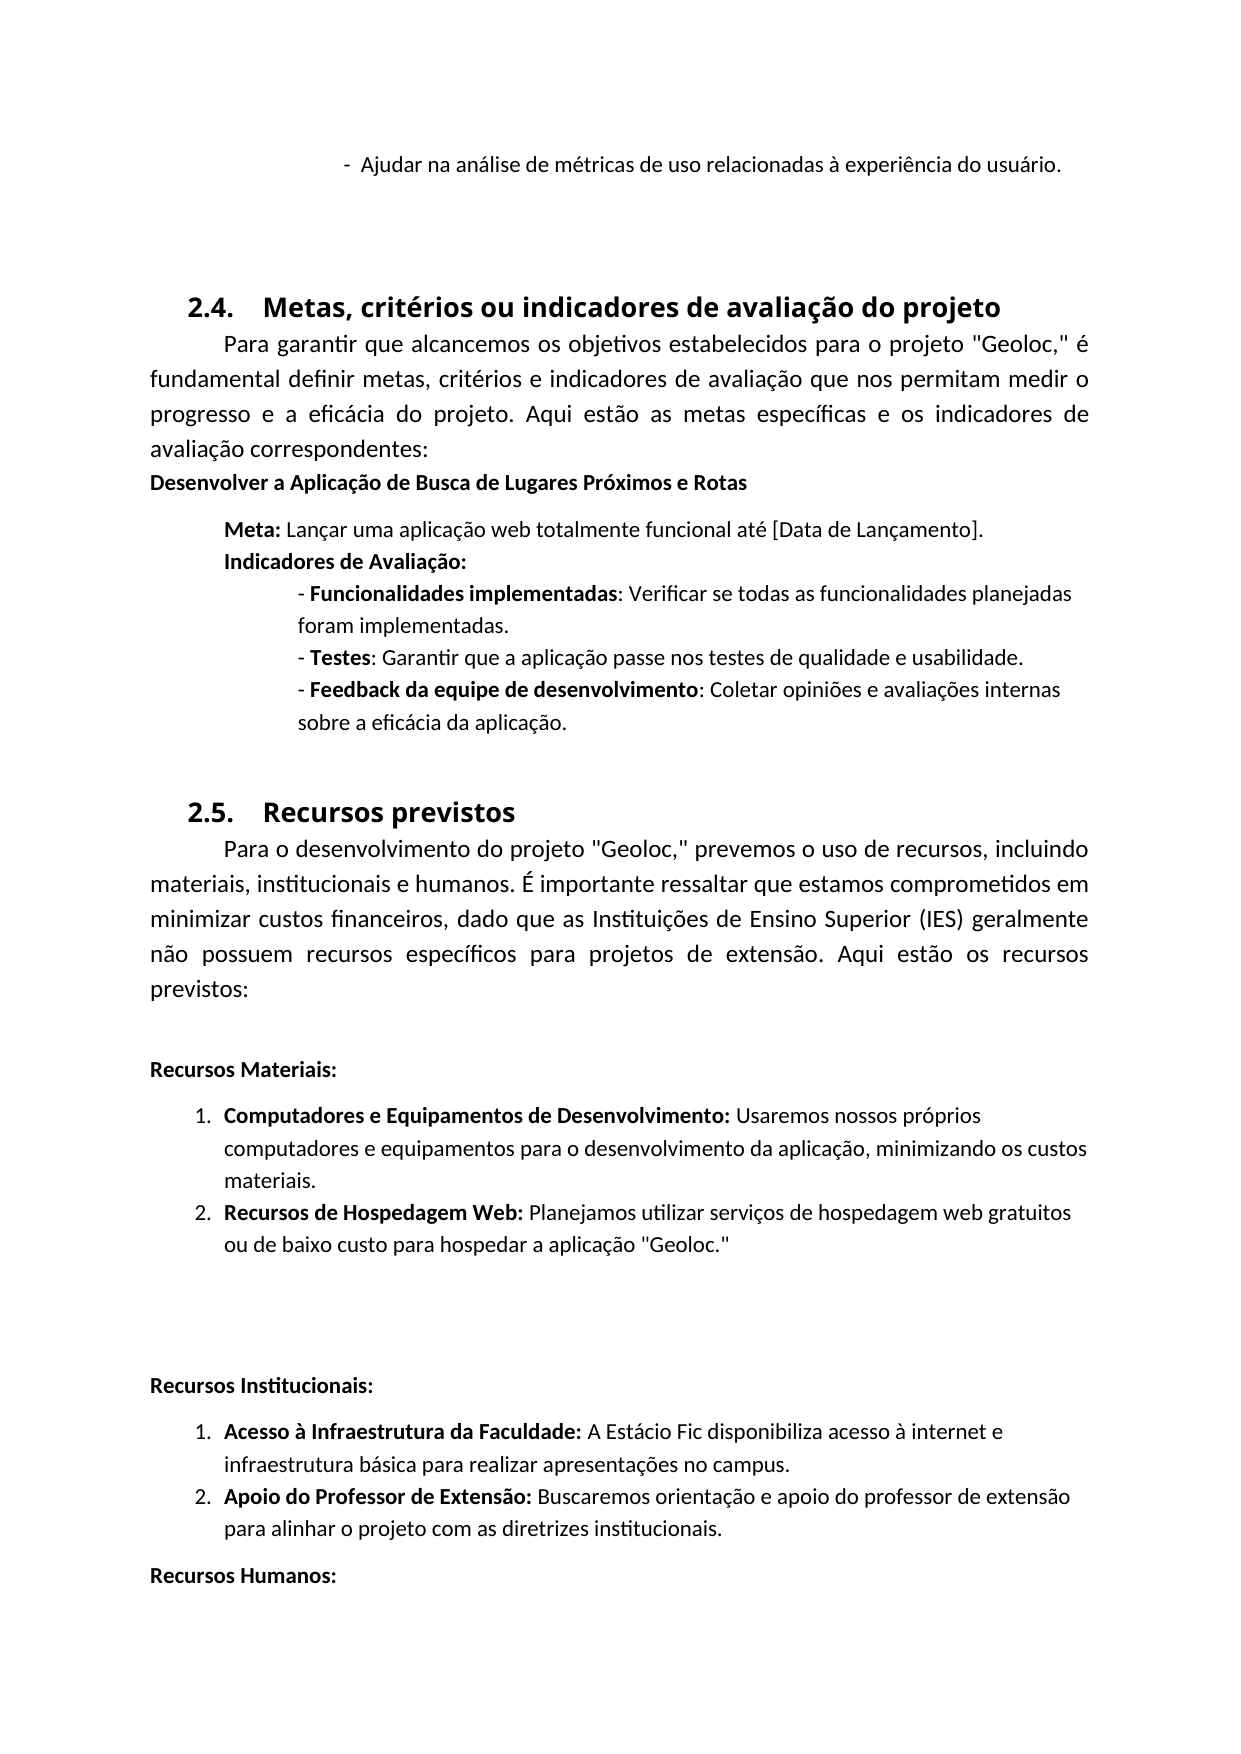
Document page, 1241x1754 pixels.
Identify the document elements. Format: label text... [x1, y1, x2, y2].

list Acesso à Infraestrutura da Faculdade: A Estácio Fic disponibiliza acesso à internet e infraestrutura básica para realizar apresentações no campus. [194, 1417, 1090, 1478]
text - Testes: Garantir que a aplicação passe nos testes de qualidade e usabilidade. [298, 643, 1090, 671]
text Para garantir que alcancemos os objetivos estabelecidos para o projeto "Geoloc," é fundamental definir metas, critérios e indicadores de avaliação que nos permitam medir o progresso e a eficácia do projeto. Aqui estão as metas específicas e os indicadores de avaliação correspondentes: [150, 328, 1090, 463]
text - Funcionalidades implementadas: Verificar se todas as funcionalidades planejadas foram implementadas. [298, 579, 1090, 639]
list Recursos de Hospedagem Web: Planejamos utilizar serviços de hospedagem web gratuitos ou de baixo custo para hospedar a aplicação "Geoloc." [194, 1198, 1090, 1258]
list Recursos previstos [187, 794, 1090, 831]
text Recursos Institucionais: [150, 1371, 1090, 1399]
text Recursos Humanos: [150, 1561, 1090, 1589]
text Recursos Materiais: [150, 1055, 1090, 1083]
list Metas, critérios ou indicadores de avaliação do projeto [187, 288, 1090, 325]
list Apoio do Professor de Extensão: Buscaremos orientação e apoio do professor de extensão para alinhar o projeto com as diretrizes institucionais. [194, 1482, 1090, 1542]
text Desenvolver a Aplicação de Busca de Lugares Próximos e Rotas [150, 468, 1090, 496]
text Indicadores de Avaliação: [224, 547, 1090, 575]
text Meta: Lançar uma aplicação web totalmente funcional até [Data de Lançamento]. [224, 515, 1090, 543]
list Computadores e Equipamentos de Desenvolvimento: Usaremos nossos próprios computadores e equipamentos para o desenvolvimento da aplicação, minimizando os custos materiais. [194, 1102, 1090, 1194]
text - Ajudar na análise de métricas de uso relacionadas à experiência do usuário. [297, 150, 1090, 178]
text - Feedback da equipe de desenvolvimento: Coletar opiniões e avaliações internas sobre a eficácia da aplicação. [298, 676, 1090, 736]
text Para o desenvolvimento do projeto "Geoloc," prevemos o uso de recursos, incluindo materiais, institucionais e humanos. É importante ressaltar que estamos comprometidos em minimizar custos financeiros, dado que as Instituições de Ensino Superior (IES) geralmente não possuem recursos específicos para projetos de extensão. Aqui estão os recursos previstos: [150, 833, 1090, 1004]
